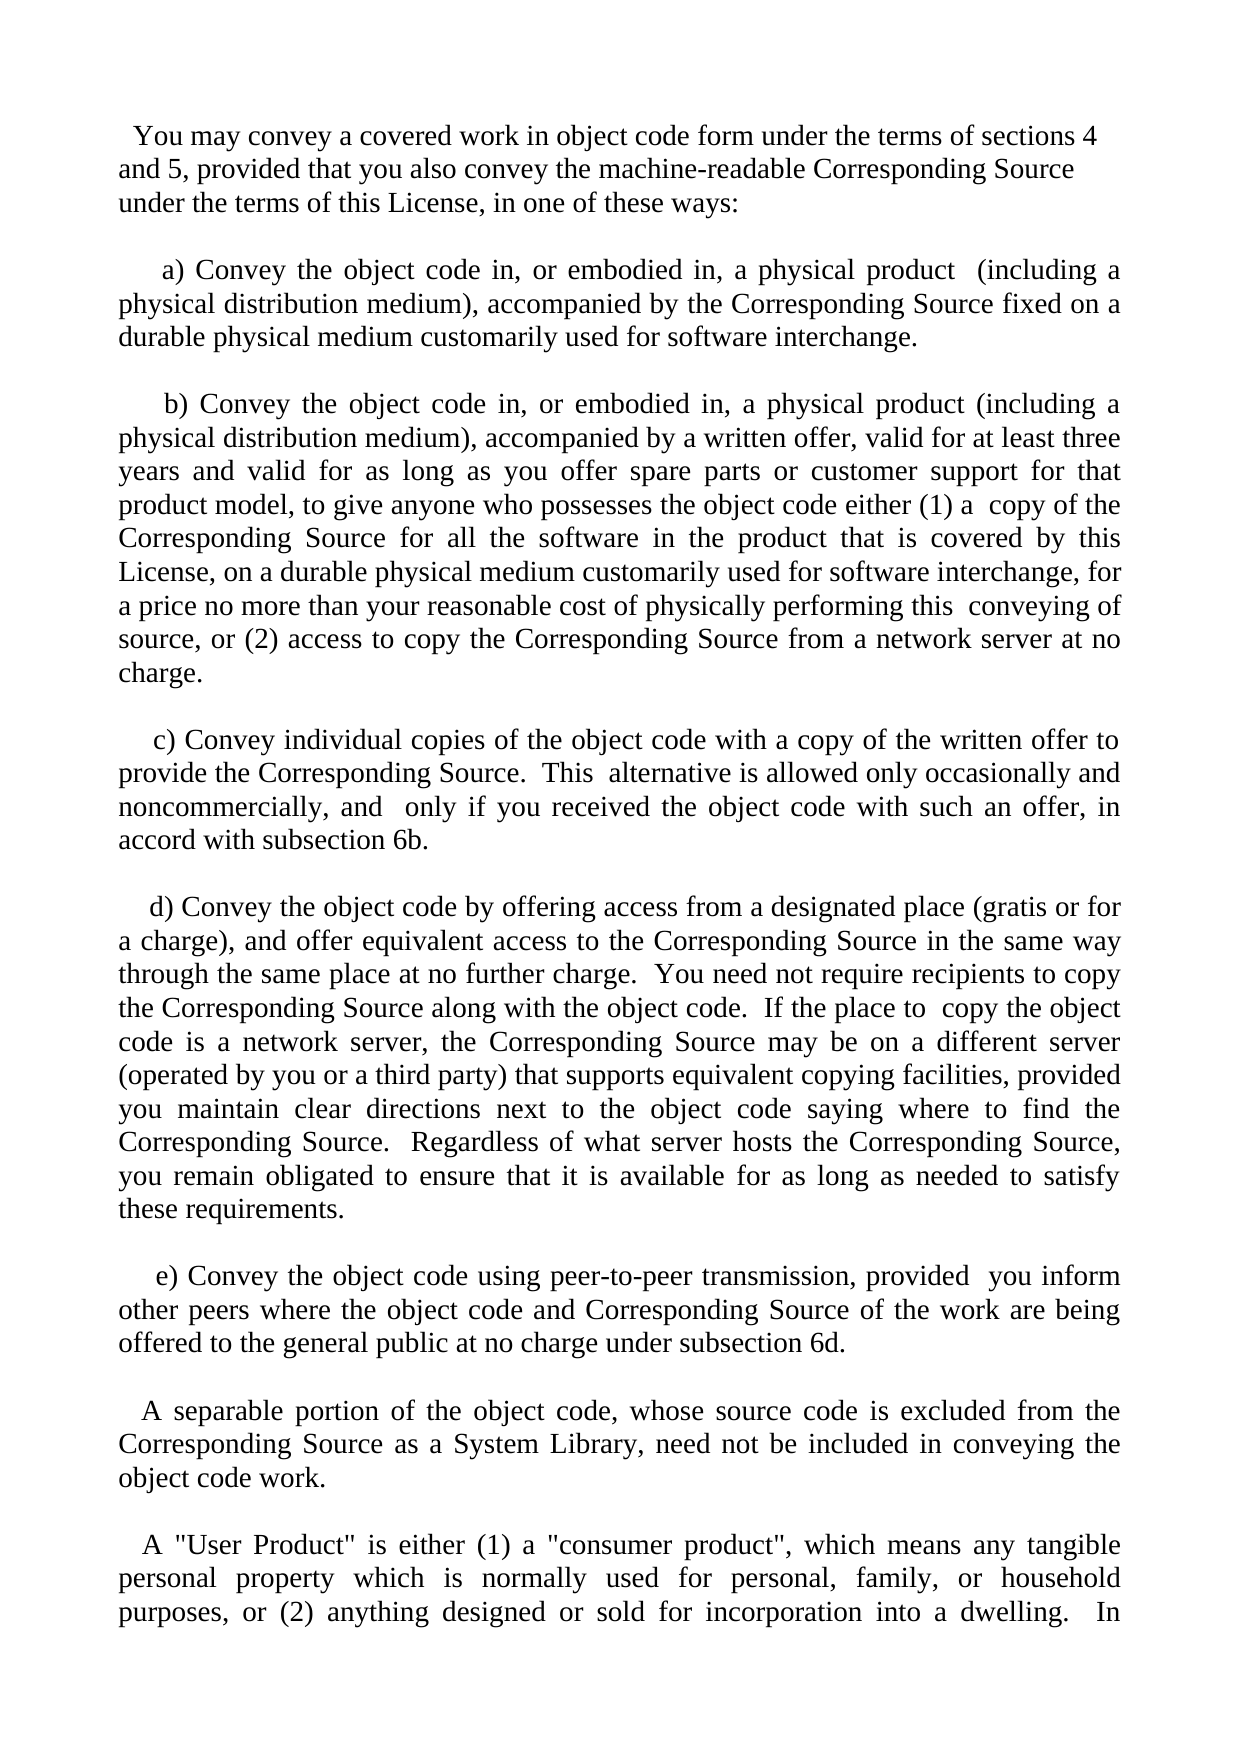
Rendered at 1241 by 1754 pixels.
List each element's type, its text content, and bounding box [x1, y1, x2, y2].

text A "User Product" is either (1) a "consumer product", which means any tangible personal property which is normally used for personal, family, or household purposes, or (2) anything designed or sold for incorporation into a dwelling. In [118, 1527, 1122, 1627]
text You may convey a covered work in object code form under the terms of sections 4 and 5, provided that you also convey the machine-readable Corresponding Source under the terms of this License, in one of these ways: [118, 118, 1122, 219]
text d) Convey the object code by offering access from a designated place (gratis or for a charge), and offer equivalent access to the Corresponding Source in the same way through the same place at no further charge. You need not require recipients to copy the Corresponding Source along with the object code. If the place to copy the object code is a network server, the Corresponding Source may be on a different server (operated by you or a third party) that supports equivalent copying facilities, provided you maintain clear directions next to the object code saying where to find the Corresponding Source. Regardless of what server hosts the Corresponding Source, you remain obligated to ensure that it is available for as long as needed to satisfy these requirements. [118, 889, 1122, 1225]
text c) Convey individual copies of the object code with a copy of the written offer to provide the Corresponding Source. This alternative is allowed only occasionally and noncommercially, and only if you received the object code with such an offer, in accord with subsection 6b. [118, 722, 1122, 856]
text A separable portion of the object code, whose source code is excluded from the Corresponding Source as a System Library, need not be included in conveying the object code work. [118, 1393, 1122, 1493]
text b) Convey the object code in, or embodied in, a physical product (including a physical distribution medium), accompanied by a written offer, valid for at least three years and valid for as long as you offer spare parts or customer support for that product model, to give anyone who possesses the object code either (1) a copy of the Corresponding Source for all the software in the product that is covered by this License, on a durable physical medium customarily used for software interchange, for a price no more than your reasonable cost of physically performing this conveying of source, or (2) access to copy the Corresponding Source from a network server at no charge. [118, 386, 1122, 688]
text a) Convey the object code in, or embodied in, a physical product (including a physical distribution medium), accompanied by the Corresponding Source fixed on a durable physical medium customarily used for software interchange. [118, 252, 1122, 353]
text e) Convey the object code using peer-to-peer transmission, provided you inform other peers where the object code and Corresponding Source of the work are being offered to the general public at no charge under subsection 6d. [118, 1258, 1122, 1359]
